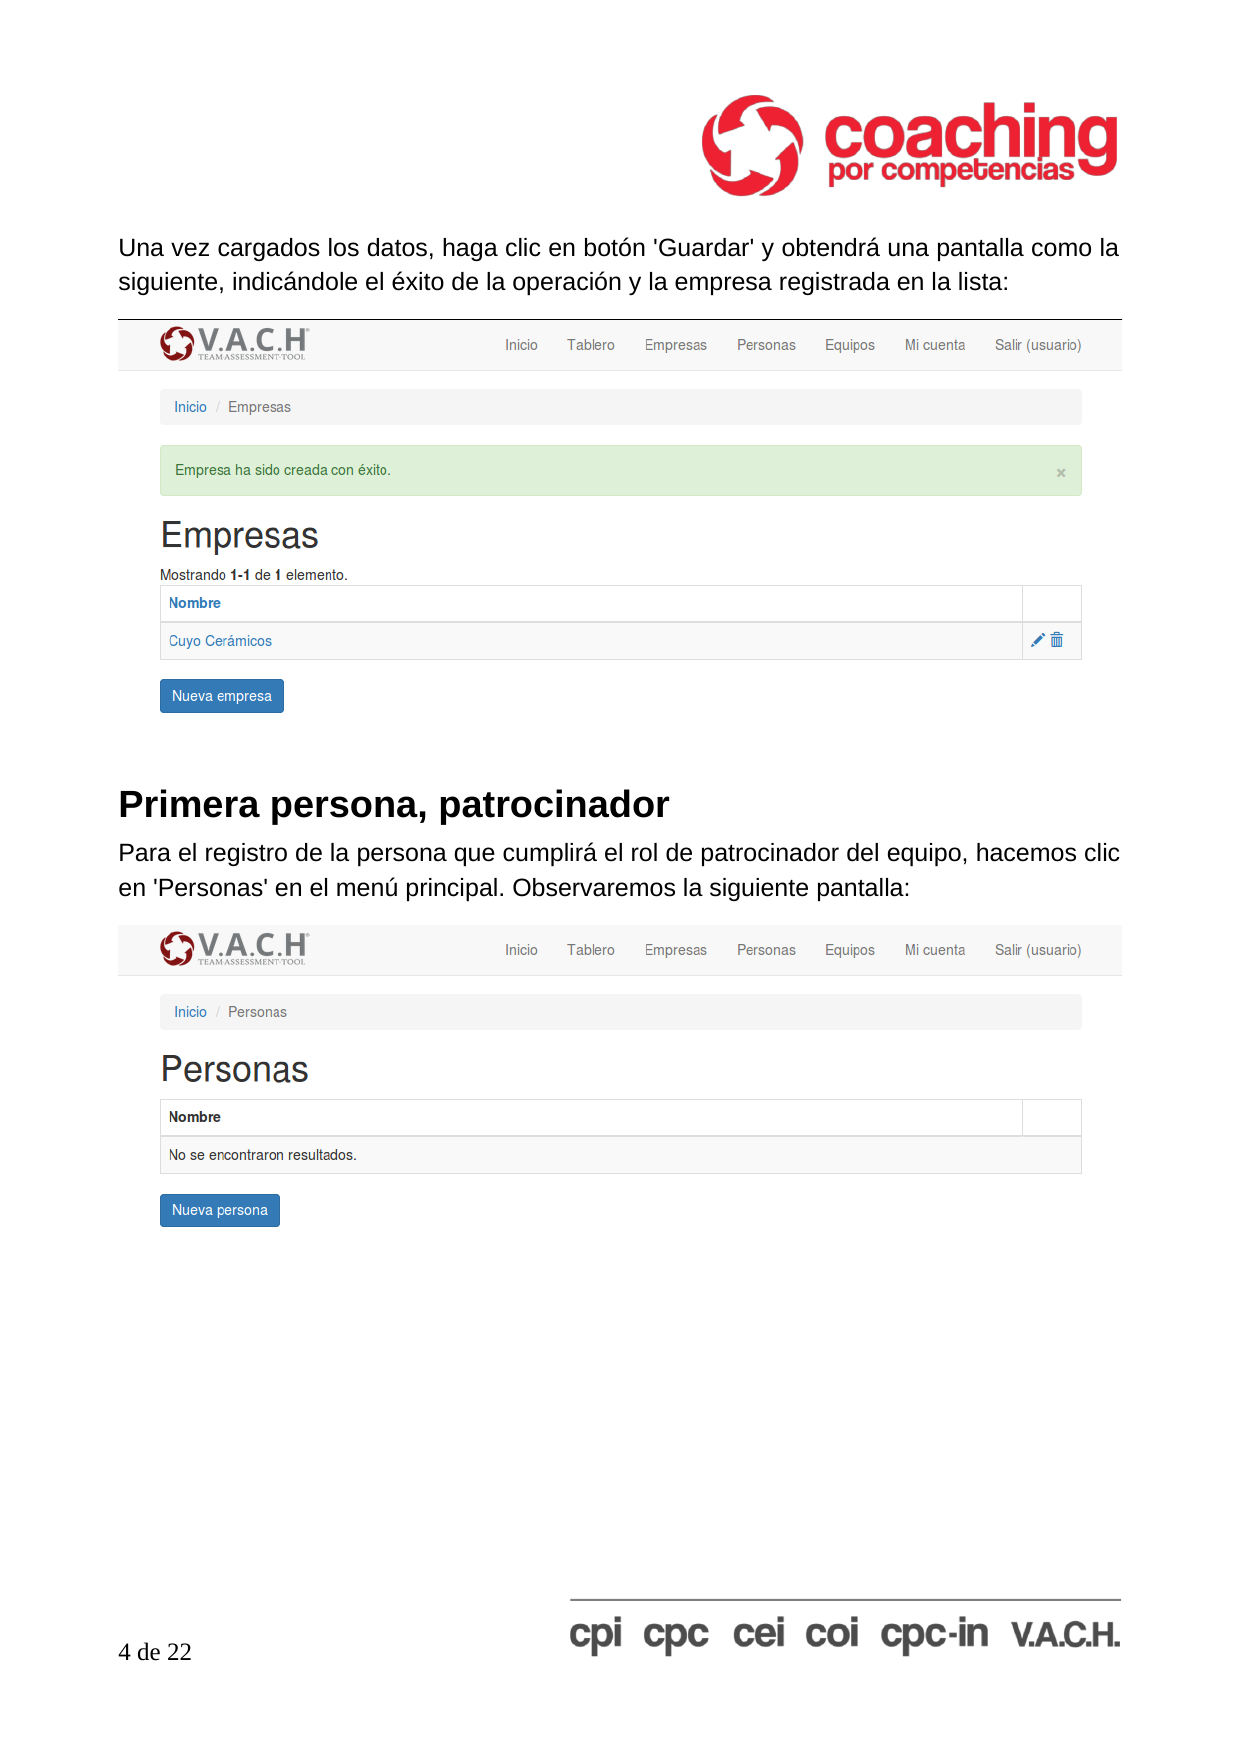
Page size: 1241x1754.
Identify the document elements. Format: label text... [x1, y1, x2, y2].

picture [118, 319, 1123, 734]
text Una vez cargados los datos, haga clic en botón 'Guardar' y obtendrá una pantalla como la siguiente, indicándole el éxito de la operación y la empresa registrada en la lista: [118, 232, 1122, 296]
picture [565, 1597, 1123, 1660]
text Para el registro de la persona que cumplirá el rol de patrocinador del equipo, hacemos clic en 'Personas' en el menú principal. Observaremos la siguiente pantalla: [118, 838, 1122, 902]
picture [118, 925, 1123, 1264]
subtitle Primera persona, patrocinador [118, 782, 1122, 826]
picture [695, 88, 1123, 203]
